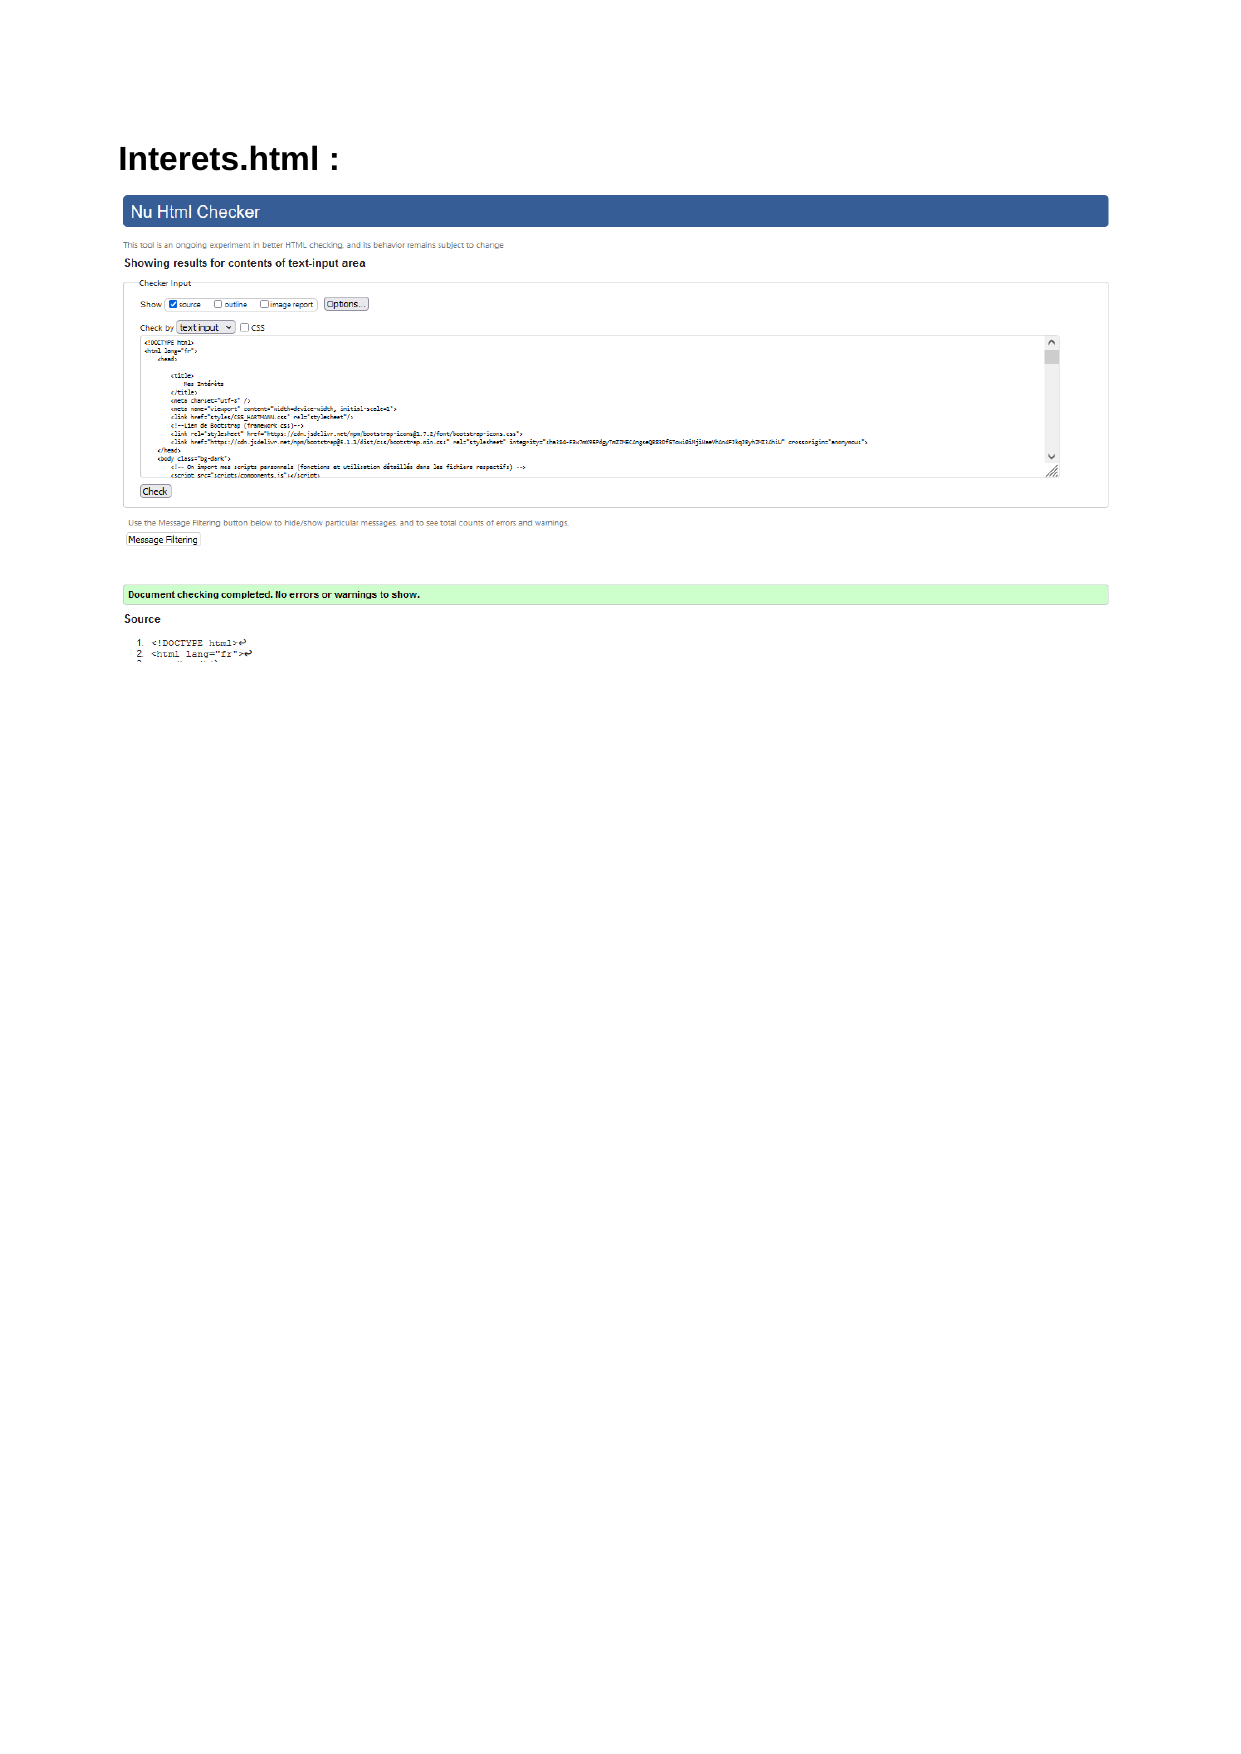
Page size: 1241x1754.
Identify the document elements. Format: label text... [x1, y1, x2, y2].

picture [118, 190, 1123, 662]
subtitle Interets.html : [118, 139, 1122, 178]
